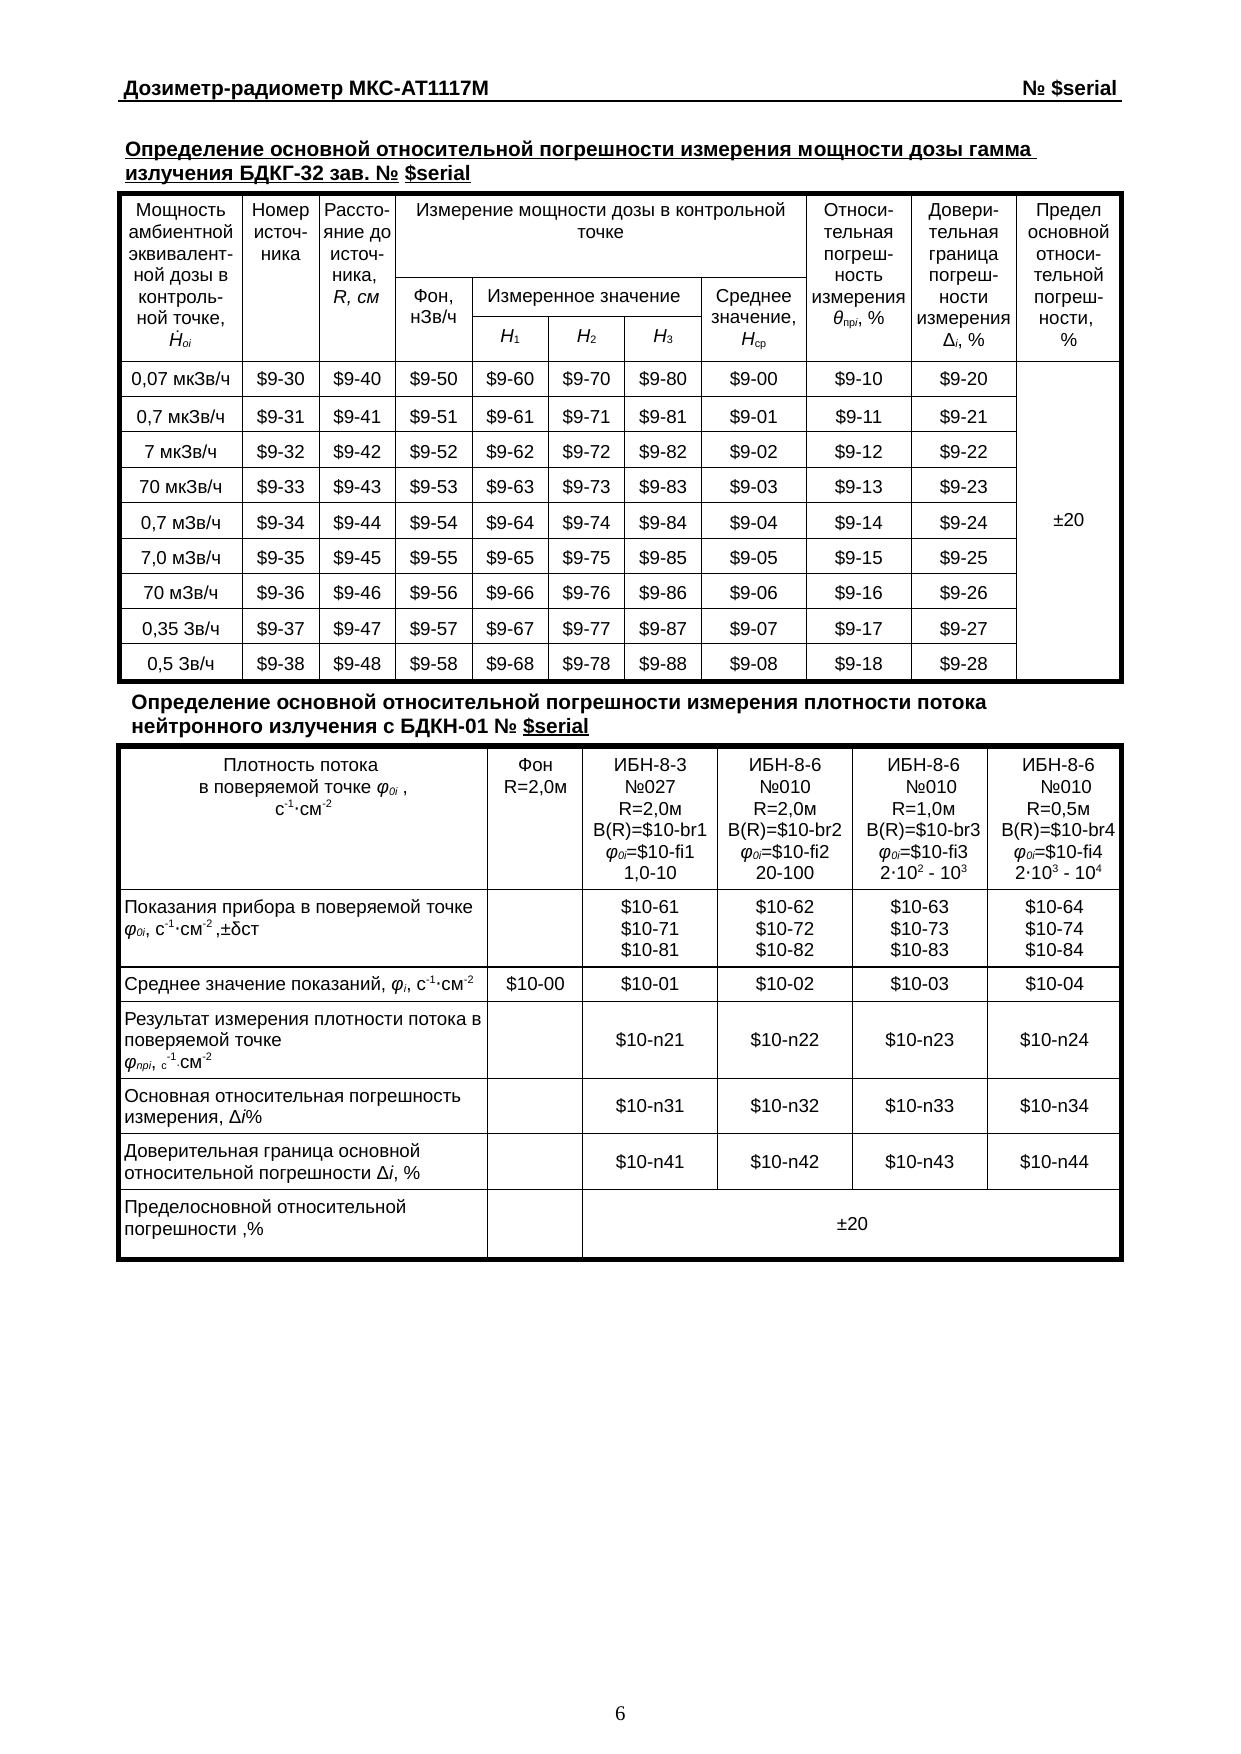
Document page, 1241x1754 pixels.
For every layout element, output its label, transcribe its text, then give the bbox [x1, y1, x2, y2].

table_cell $9-68 [473, 644, 548, 679]
table_cell $9-07 [702, 609, 806, 643]
table_cell $9-18 [807, 644, 911, 679]
table_cell $9-28 [912, 644, 1016, 679]
table_cell $9-06 [702, 574, 806, 608]
table_cell $9-37 [243, 609, 319, 643]
table_cell $10-61 $10-71 $10-81 [583, 890, 717, 966]
table_cell $9-80 [625, 362, 701, 396]
table_cell Фон R=2,0м [488, 749, 582, 889]
table_cell $9-70 [549, 362, 624, 396]
table_cell $9-83 [625, 468, 701, 502]
table_cell Показания прибора в поверяемой точке φ0i, с-1⋅см-2 ,±δст [121, 890, 487, 966]
table_cell Плотность потока в поверяемой точке φ0i , с-1⋅см-2 [121, 749, 487, 889]
table_cell Среднее значение показаний, φi, с-1⋅см-2 [121, 968, 487, 1001]
table_cell $9-53 [396, 468, 472, 502]
table_cell $9-82 [625, 432, 701, 467]
table_cell $9-15 [807, 539, 911, 573]
table_cell 0,7 мЗв/ч [122, 503, 242, 537]
table_cell $10-n31 [583, 1079, 717, 1133]
table_cell $9-65 [473, 539, 548, 573]
table_cell Рассто-яние до источ-ника, R, см [320, 196, 395, 361]
table_cell $9-71 [549, 397, 624, 431]
table_cell $9-02 [702, 432, 806, 467]
table_cell $9-73 [549, 468, 624, 502]
table_cell Мощность амбиентной эквивалент-ной дозы в контроль- ной точке, Ḣoi [122, 196, 242, 361]
table_cell $9-16 [807, 574, 911, 608]
table_cell Относи-тельная погреш-ность измерения θпрi, % [807, 196, 911, 361]
table_cell Предел основной относи-тельной погреш-ности, % [1017, 196, 1119, 361]
table_cell $10-n41 [583, 1134, 717, 1189]
table_cell Доверительная граница основной относительной погрешности Δi, % [121, 1134, 487, 1189]
table_cell $9-08 [702, 644, 806, 679]
table_cell 70 мЗв/ч [122, 574, 242, 608]
table_cell $9-03 [702, 468, 806, 502]
table_cell 70 мкЗв/ч [122, 468, 242, 502]
table_cell $9-20 [912, 362, 1016, 396]
table_cell ИБН-8-6 №010 R=0,5м B(R)=$10-br4 φ0i=$10-fi4 2⋅103 - 104 [988, 749, 1119, 889]
table_cell $10-n32 [718, 1079, 852, 1133]
table_cell $9-50 [396, 362, 472, 396]
table_cell $9-17 [807, 609, 911, 643]
table_cell $10-00 [488, 968, 582, 1001]
table_cell [488, 1190, 582, 1257]
table_cell $9-11 [807, 397, 911, 431]
table_cell $9-72 [549, 432, 624, 467]
table_cell $10-n23 [853, 1002, 987, 1078]
table_cell ИБН-8-6 №010 R=2,0м B(R)=$10-br2 φ0i=$10-fi2 20-100 [718, 749, 852, 889]
table_cell $9-32 [243, 432, 319, 467]
table_cell $10-64 $10-74 $10-84 [988, 890, 1119, 966]
table_cell 7 мкЗв/ч [122, 432, 242, 467]
table_cell Среднее значение, Hср [702, 278, 806, 361]
table_cell $9-35 [243, 539, 319, 573]
table_cell [488, 1002, 582, 1078]
table_cell $10-n43 [853, 1134, 987, 1189]
table_cell $9-26 [912, 574, 1016, 608]
table_cell $9-27 [912, 609, 1016, 643]
table_cell $9-75 [549, 539, 624, 573]
table_cell $9-58 [396, 644, 472, 679]
table_cell $9-74 [549, 503, 624, 537]
table_cell $9-52 [396, 432, 472, 467]
table_cell $9-13 [807, 468, 911, 502]
table_cell $9-47 [320, 609, 395, 643]
table_cell [488, 890, 582, 966]
table_cell $9-51 [396, 397, 472, 431]
table_cell $9-40 [320, 362, 395, 396]
table_cell $9-56 [396, 574, 472, 608]
table_cell $9-12 [807, 432, 911, 467]
table_cell $10-03 [853, 968, 987, 1001]
table_cell $9-23 [912, 468, 1016, 502]
table_cell $9-24 [912, 503, 1016, 537]
table_cell $9-33 [243, 468, 319, 502]
table_cell 0,7 мкЗв/ч [122, 397, 242, 431]
table_cell $9-46 [320, 574, 395, 608]
table_cell ±20 [583, 1190, 1119, 1257]
table_cell Фон, нЗв/ч [396, 278, 472, 361]
table_cell $10-01 [583, 968, 717, 1001]
table_cell $9-87 [625, 609, 701, 643]
table_cell $9-36 [243, 574, 319, 608]
table_cell $9-54 [396, 503, 472, 537]
table_cell $9-60 [473, 362, 548, 396]
table_cell $9-25 [912, 539, 1016, 573]
table_cell $9-05 [702, 539, 806, 573]
table_cell Результат измерения плотности потока в поверяемой точке φnpi, с-1⋅см-2 [121, 1002, 487, 1078]
table_cell $9-86 [625, 574, 701, 608]
table_cell ИБН-8-3 №027 R=2,0м B(R)=$10-br1 φ0i=$10-fi1 1,0-10 [583, 749, 717, 889]
table_cell $9-01 [702, 397, 806, 431]
table_cell $9-04 [702, 503, 806, 537]
table_cell Измеренное значение [473, 278, 701, 316]
table_cell H2 [549, 317, 624, 361]
table_cell $9-30 [243, 362, 319, 396]
table_cell $10-04 [988, 968, 1119, 1001]
table_cell $10-n22 [718, 1002, 852, 1078]
table_cell $9-38 [243, 644, 319, 679]
table_cell $9-31 [243, 397, 319, 431]
table_cell $10-02 [718, 968, 852, 1001]
table_cell $9-61 [473, 397, 548, 431]
table_cell $9-41 [320, 397, 395, 431]
table_cell $9-77 [549, 609, 624, 643]
table_cell $9-67 [473, 609, 548, 643]
table_cell Номер источ-ника [243, 196, 319, 361]
table_cell $9-21 [912, 397, 1016, 431]
table_cell $9-22 [912, 432, 1016, 467]
table_cell $9-85 [625, 539, 701, 573]
table_cell H1 [473, 317, 548, 361]
table_cell $10-n42 [718, 1134, 852, 1189]
table_cell $9-78 [549, 644, 624, 679]
table_cell $9-14 [807, 503, 911, 537]
table_cell $9-62 [473, 432, 548, 467]
table_header Определение основной относительной погрешности измерения плотности потока нейтронного излучения с БДКН-01 № $serial [118, 684, 1122, 743]
table_cell 0,5 Зв/ч [122, 644, 242, 679]
table_cell $10-n34 [988, 1079, 1119, 1133]
table_cell $10-62 $10-72 $10-82 [718, 890, 852, 966]
table_cell $9-84 [625, 503, 701, 537]
table_cell $9-10 [807, 362, 911, 396]
table_cell 0,07 мкЗв/ч [122, 362, 242, 396]
table_cell $9-55 [396, 539, 472, 573]
table_cell $9-34 [243, 503, 319, 537]
table_cell Пределосновной относительной погрешности ,% [121, 1190, 487, 1257]
table_cell $10-63 $10-73 $10-83 [853, 890, 987, 966]
table_cell 0,35 Зв/ч [122, 609, 242, 643]
table_cell [488, 1134, 582, 1189]
table_cell ИБН-8-6 №010 R=1,0м B(R)=$10-br3 φ0i=$10-fi3 2⋅102 - 103 [853, 749, 987, 889]
table_cell $9-43 [320, 468, 395, 502]
table_header Определение основной относительной погрешности измерения мощности дозы гамма излучения БДКГ-32 зав. № $serial [119, 132, 1121, 191]
table_cell $9-66 [473, 574, 548, 608]
table_cell $9-63 [473, 468, 548, 502]
table_cell $9-48 [320, 644, 395, 679]
table_cell $9-00 [702, 362, 806, 396]
table_cell $9-45 [320, 539, 395, 573]
table_cell Измерение мощности дозы в контрольной точке [396, 196, 806, 277]
table_cell H3 [625, 317, 701, 361]
table_cell [488, 1079, 582, 1133]
table_cell $9-76 [549, 574, 624, 608]
table_cell $10-n44 [988, 1134, 1119, 1189]
table_cell Довери-тельная граница погреш-ности измерения Δi, % [912, 196, 1016, 361]
table_cell $9-88 [625, 644, 701, 679]
table_cell $10-n33 [853, 1079, 987, 1133]
table_cell $9-44 [320, 503, 395, 537]
table_cell $9-42 [320, 432, 395, 467]
table_cell Основная относительная погрешность измерения, Δi% [121, 1079, 487, 1133]
table_cell $9-57 [396, 609, 472, 643]
table_cell ±20 [1017, 362, 1119, 679]
table_cell $10-n24 [988, 1002, 1119, 1078]
table_cell 7,0 мЗв/ч [122, 539, 242, 573]
table_cell $10-n21 [583, 1002, 717, 1078]
table_cell $9-64 [473, 503, 548, 537]
table_cell $9-81 [625, 397, 701, 431]
